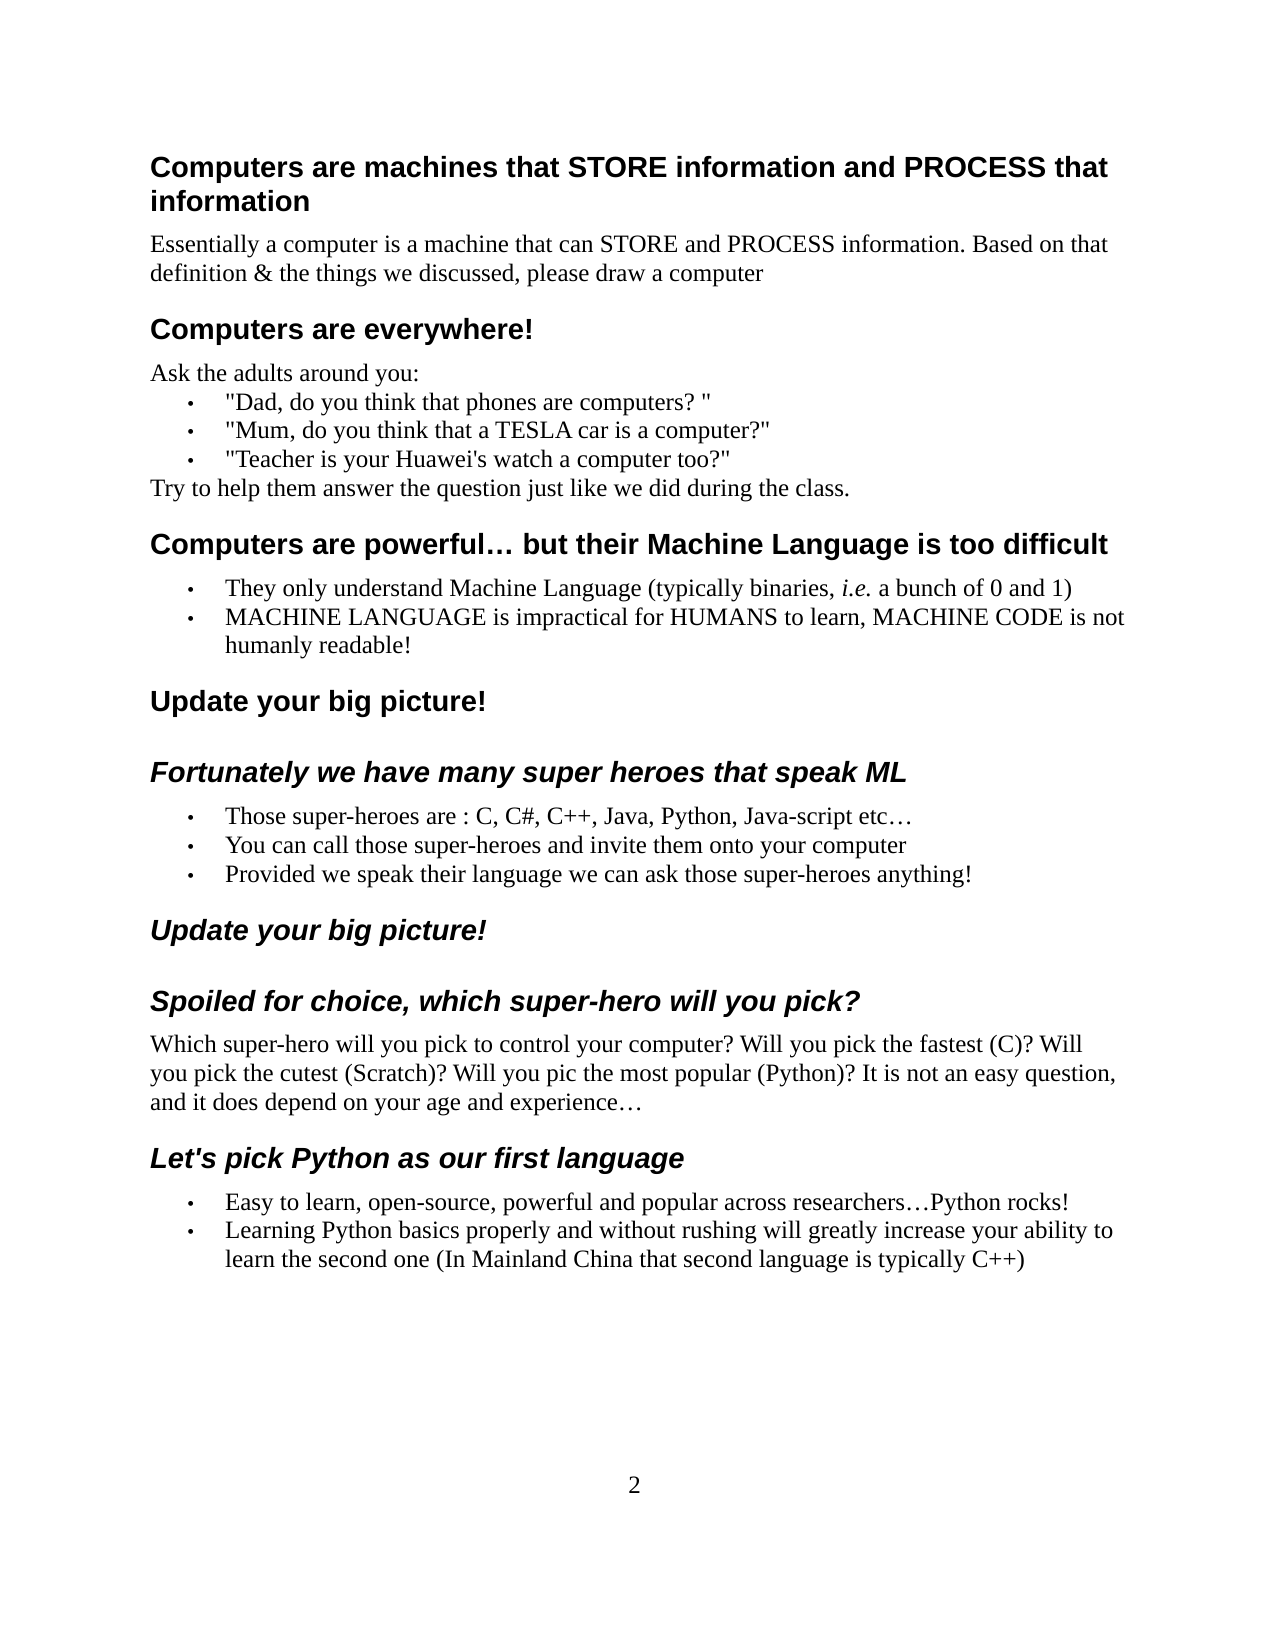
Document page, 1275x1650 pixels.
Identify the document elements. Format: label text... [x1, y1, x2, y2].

list Those super-heroes are : C, C#, C++, Java, Python, Java-script etc… [187, 801, 1125, 830]
text Try to help them answer the question just like we did during the class. [150, 473, 1125, 502]
list Learning Python basics properly and without rushing will greatly increase your ability to learn the second one (In Mainland China that second language is typically C++) [187, 1216, 1125, 1273]
list "Mum, do you think that a TESLA car is a computer?" [187, 416, 1125, 444]
text Essentially a computer is a machine that can STORE and PROCESS information. Based on that definition & the things we discussed, please draw a computer [150, 229, 1125, 287]
list MACHINE LANGUAGE is impractical for HUMANS to learn, MACHINE CODE is not humanly readable! [187, 602, 1125, 659]
subtitle Fortunately we have many super heroes that speak ML [150, 755, 1125, 789]
subtitle Update your big picture! [150, 912, 1125, 946]
list "Teacher is your Huawei's watch a computer too?" [187, 444, 1125, 473]
list You can call those super-heroes and invite them onto your computer [187, 830, 1125, 859]
subtitle Computers are machines that STORE information and PROCESS that information [150, 150, 1125, 217]
text Ask the adults around you: [150, 358, 1125, 387]
subtitle Update your big picture! [150, 684, 1125, 718]
text Which super-hero will you pick to control your computer? Will you pick the fastest (C)? Will you pick the cutest (Scratch)? Will you pic the most popular (Python)? It is not an easy question, and it does depend on your age and experience… [150, 1029, 1125, 1116]
subtitle Let's pick Python as our first language [150, 1141, 1125, 1174]
list Easy to learn, open-source, powerful and popular across researchers…Python rocks! [187, 1187, 1125, 1216]
list Provided we speak their language we can ask those super-heroes anything! [187, 859, 1125, 887]
subtitle Computers are everywhere! [150, 312, 1125, 346]
list They only understand Machine Language (typically binaries, i.e. a bunch of 0 and 1) [187, 573, 1125, 602]
subtitle Computers are powerful… but their Machine Language is too difficult [150, 527, 1125, 560]
subtitle Spoiled for choice, which super-hero will you pick? [150, 983, 1125, 1017]
list "Dad, do you think that phones are computers? " [187, 387, 1125, 416]
